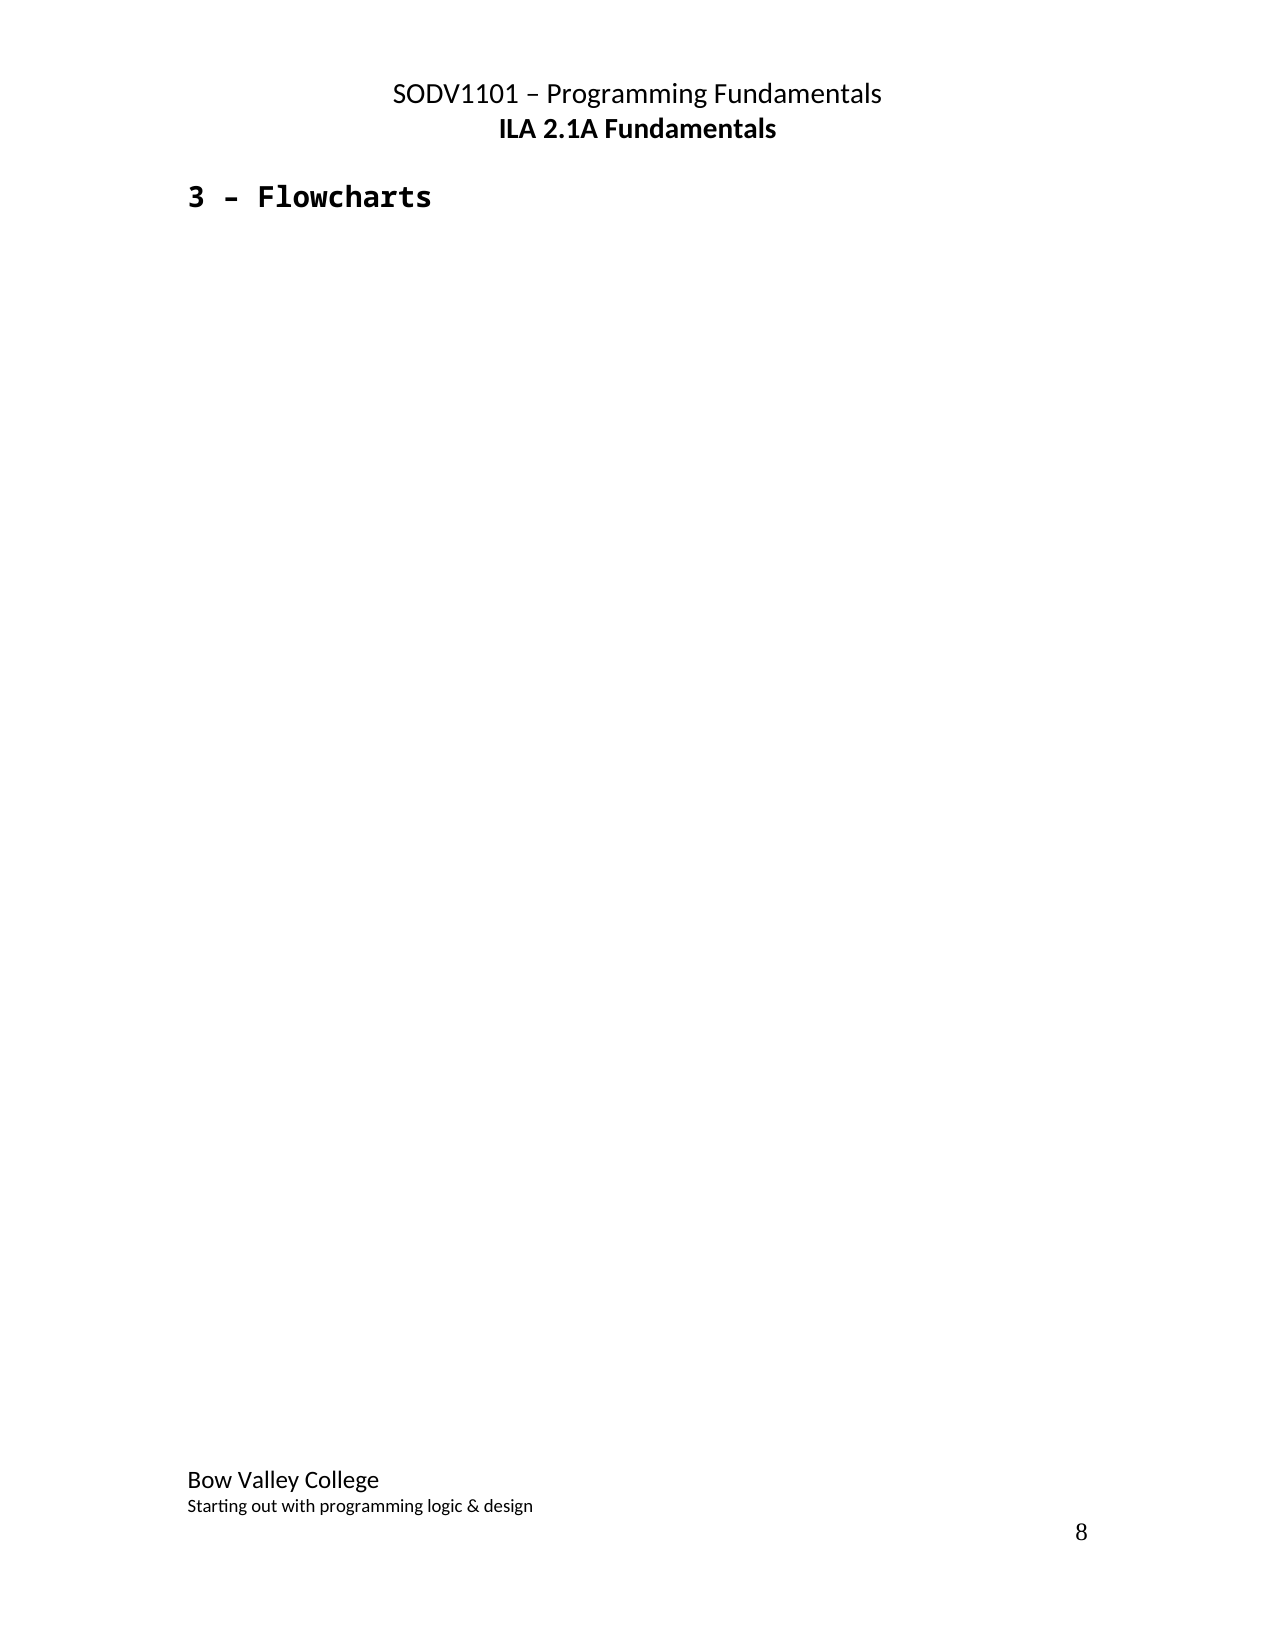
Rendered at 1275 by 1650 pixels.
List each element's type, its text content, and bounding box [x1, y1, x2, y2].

text 3 – Flowcharts [187, 177, 1087, 216]
